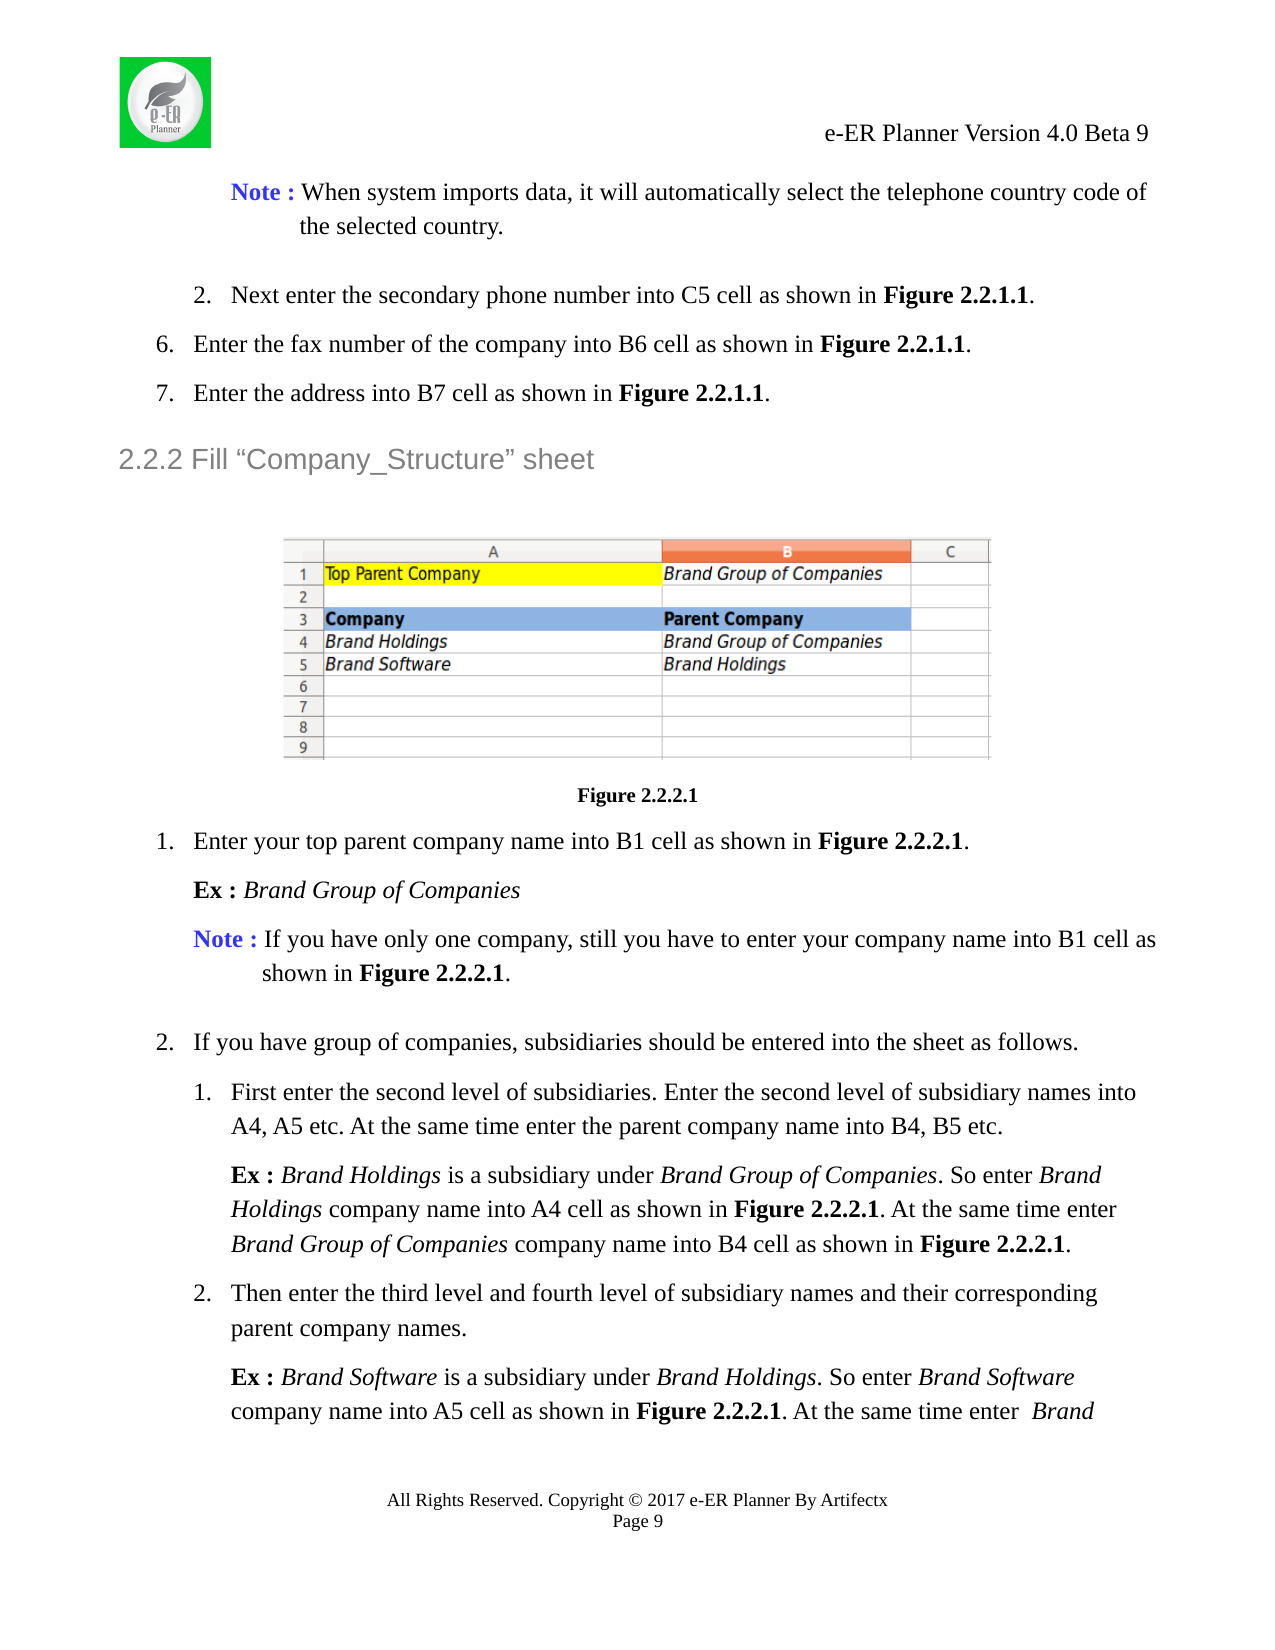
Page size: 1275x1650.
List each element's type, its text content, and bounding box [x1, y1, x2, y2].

list Ex : Brand Group of Companies [156, 875, 1157, 904]
list If you have group of companies, subsidiaries should be entered into the sheet as follows. [156, 1027, 1157, 1056]
list Next enter the secondary phone number into C5 cell as shown in Figure 2.2.1.1. [193, 280, 1157, 309]
list Ex : Brand Software is a subsidiary under Brand Holdings. So enter Brand Software company name into A5 cell as shown in Figure 2.2.2.1. At the same time enter Brand [193, 1362, 1157, 1425]
list Enter your top parent company name into B1 cell as shown in Figure 2.2.2.1. [156, 826, 1157, 855]
picture [283, 537, 992, 760]
list Ex : Brand Holdings is a subsidiary under Brand Group of Companies. So enter Brand Holdings company name into A4 cell as shown in Figure 2.2.2.1. At the same time enter Brand Group of Companies company name into B4 cell as shown in Figure 2.2.2.1. [193, 1160, 1157, 1258]
picture [119, 57, 212, 148]
list Note : If you have only one company, still you have to enter your company name into B1 cell as [156, 924, 1157, 953]
list the selected country. [193, 211, 1157, 240]
list Enter the fax number of the company into B6 cell as shown in Figure 2.2.1.1. [156, 329, 1157, 358]
list shown in Figure 2.2.2.1. [156, 958, 1157, 987]
list Enter the address into B7 cell as shown in Figure 2.2.1.1. [156, 378, 1157, 407]
list Note : When system imports data, it will automatically select the telephone country code of [193, 177, 1157, 206]
subtitle 2.2.2 Fill “Company_Structure” sheet [118, 442, 1157, 476]
text Figure 2.2.2.1 [118, 782, 1157, 807]
list First enter the second level of subsidiaries. Enter the second level of subsidiary names into A4, A5 etc. At the same time enter the parent company name into B4, B5 etc. [193, 1077, 1157, 1140]
list Then enter the third level and fourth level of subsidiary names and their corresponding parent company names. [193, 1278, 1157, 1341]
